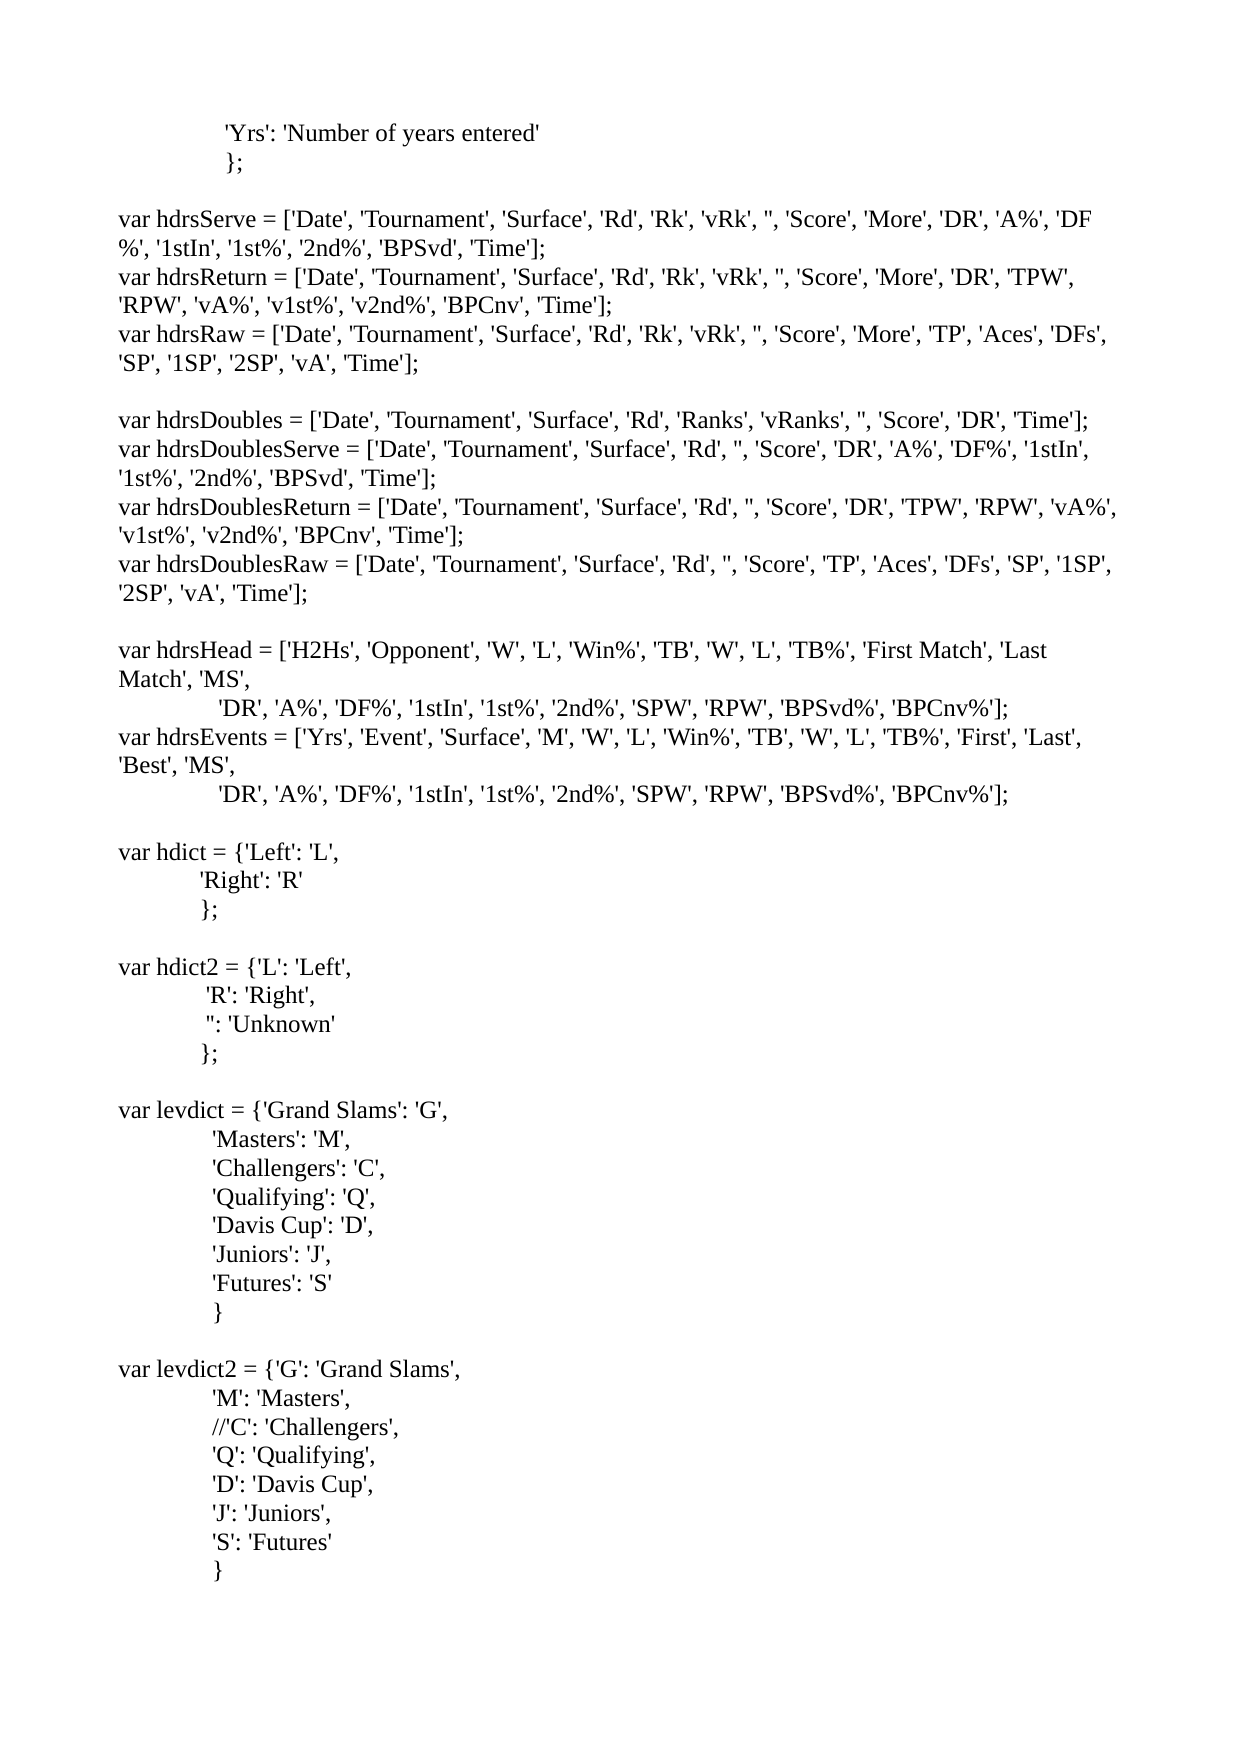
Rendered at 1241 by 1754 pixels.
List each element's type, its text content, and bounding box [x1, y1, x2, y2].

text var hdrsDoublesRaw = ['Date', 'Tournament', 'Surface', 'Rd', '', 'Score', 'TP', 'Aces', 'DFs', 'SP', '1SP', '2SP', 'vA', 'Time']; [118, 549, 1122, 607]
text '': 'Unknown' [118, 1009, 1122, 1038]
text var levdict2 = {'G': 'Grand Slams', [118, 1354, 1122, 1383]
text 'S': 'Futures' [118, 1527, 1122, 1556]
text var hdict2 = {'L': 'Left', [118, 952, 1122, 981]
text var hdict = {'Left': 'L', [118, 837, 1122, 866]
text } [118, 1297, 1122, 1326]
text var hdrsReturn = ['Date', 'Tournament', 'Surface', 'Rd', 'Rk', 'vRk', '', 'Score', 'More', 'DR', 'TPW', 'RPW', 'vA%', 'v1st%', 'v2nd%', 'BPCnv', 'Time']; [118, 262, 1122, 319]
text }; [118, 1038, 1122, 1067]
text var hdrsHead = ['H2Hs', 'Opponent', 'W', 'L', 'Win%', 'TB', 'W', 'L', 'TB%', 'First Match', 'Last Match', 'MS', [118, 636, 1122, 693]
text var levdict = {'Grand Slams': 'G', [118, 1096, 1122, 1124]
text 'Davis Cup': 'D', [118, 1211, 1122, 1239]
text 'R': 'Right', [118, 981, 1122, 1009]
text 'DR', 'A%', 'DF%', '1stIn', '1st%', '2nd%', 'SPW', 'RPW', 'BPSvd%', 'BPCnv%']; [118, 779, 1122, 808]
text var hdrsServe = ['Date', 'Tournament', 'Surface', 'Rd', 'Rk', 'vRk', '', 'Score', 'More', 'DR', 'A%', 'DF%', '1stIn', '1st%', '2nd%', 'BPSvd', 'Time']; [118, 204, 1122, 262]
text 'Challengers': 'C', [118, 1153, 1122, 1182]
text var hdrsRaw = ['Date', 'Tournament', 'Surface', 'Rd', 'Rk', 'vRk', '', 'Score', 'More', 'TP', 'Aces', 'DFs', 'SP', '1SP', '2SP', 'vA', 'Time']; [118, 319, 1122, 377]
text } [118, 1556, 1122, 1584]
text 'J': 'Juniors', [118, 1498, 1122, 1527]
text }; [118, 894, 1122, 923]
text 'M': 'Masters', [118, 1383, 1122, 1412]
text 'Qualifying': 'Q', [118, 1182, 1122, 1211]
text 'Yrs': 'Number of years entered' [118, 118, 1122, 147]
text 'Masters': 'M', [118, 1124, 1122, 1153]
text 'Juniors': 'J', [118, 1239, 1122, 1268]
text var hdrsDoublesServe = ['Date', 'Tournament', 'Surface', 'Rd', '', 'Score', 'DR', 'A%', 'DF%', '1stIn', '1st%', '2nd%', 'BPSvd', 'Time']; [118, 434, 1122, 492]
text 'Futures': 'S' [118, 1268, 1122, 1297]
text 'Q': 'Qualifying', [118, 1441, 1122, 1469]
text 'DR', 'A%', 'DF%', '1stIn', '1st%', '2nd%', 'SPW', 'RPW', 'BPSvd%', 'BPCnv%']; [118, 693, 1122, 722]
text 'Right': 'R' [118, 866, 1122, 894]
text var hdrsDoublesReturn = ['Date', 'Tournament', 'Surface', 'Rd', '', 'Score', 'DR', 'TPW', 'RPW', 'vA%', 'v1st%', 'v2nd%', 'BPCnv', 'Time']; [118, 492, 1122, 549]
text var hdrsDoubles = ['Date', 'Tournament', 'Surface', 'Rd', 'Ranks', 'vRanks', '', 'Score', 'DR', 'Time']; [118, 406, 1122, 434]
text }; [118, 147, 1122, 176]
text var hdrsEvents = ['Yrs', 'Event', 'Surface', 'M', 'W', 'L', 'Win%', 'TB', 'W', 'L', 'TB%', 'First', 'Last', 'Best', 'MS', [118, 722, 1122, 779]
text 'D': 'Davis Cup', [118, 1469, 1122, 1498]
text //'C': 'Challengers', [118, 1412, 1122, 1441]
